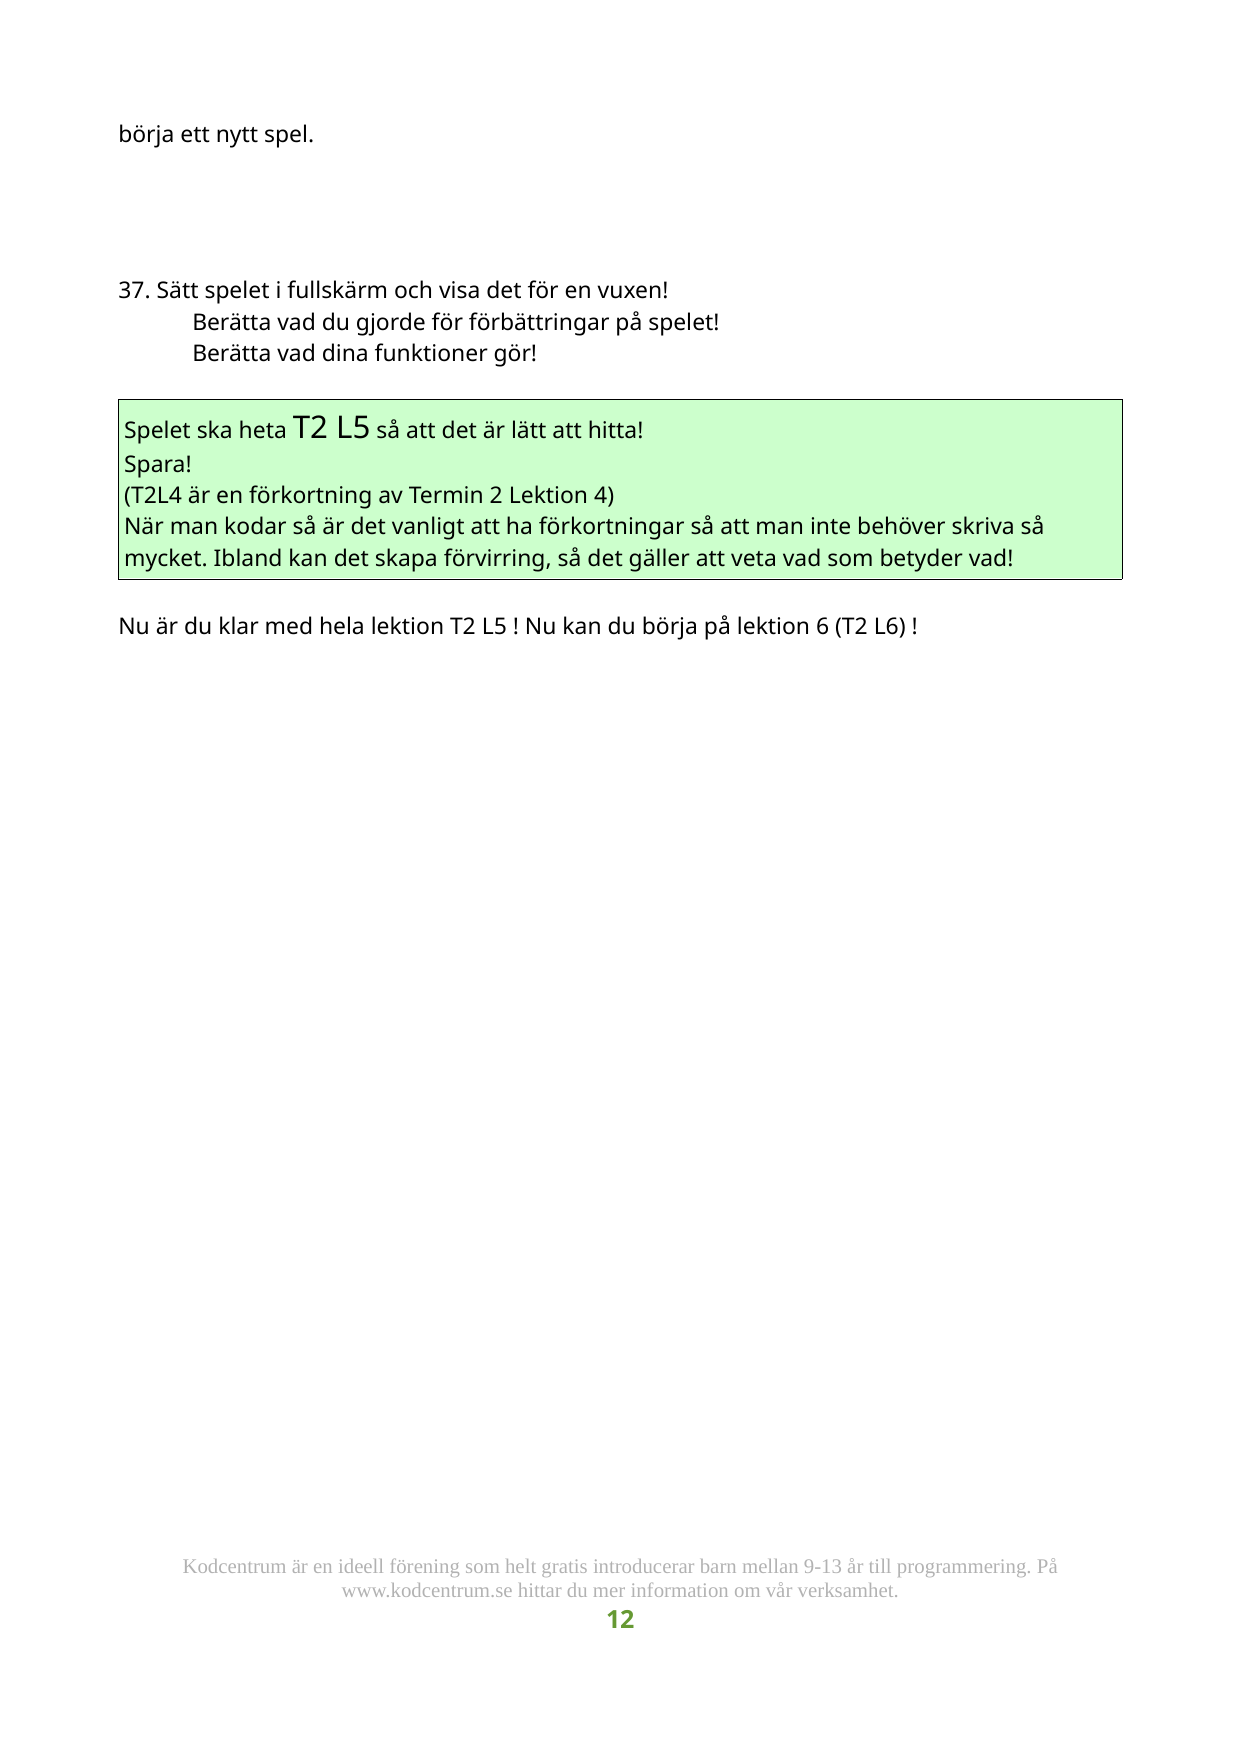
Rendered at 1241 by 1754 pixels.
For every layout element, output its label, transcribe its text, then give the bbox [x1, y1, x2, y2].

text 37. Sätt spelet i fullskärm och visa det för en vuxen! [118, 274, 1122, 306]
table_header Spelet ska heta T2 L5 så att det är lätt att hitta! Spara! (T2L4 är en förkortning av Termin 2 Lektion 4) När man kodar så är det vanligt att ha förkortningar så att man inte behöver skriva så mycket. Ibland kan det skapa förvirring, så det gäller att veta vad som betyder vad! [119, 400, 1122, 578]
text Nu är du klar med hela lektion T2 L5 ! Nu kan du börja på lektion 6 (T2 L6) ! [118, 610, 1122, 641]
text börja ett nytt spel. [118, 118, 1122, 149]
text Berätta vad dina funktioner gör! [118, 337, 1122, 368]
text Berätta vad du gjorde för förbättringar på spelet! [118, 306, 1122, 337]
